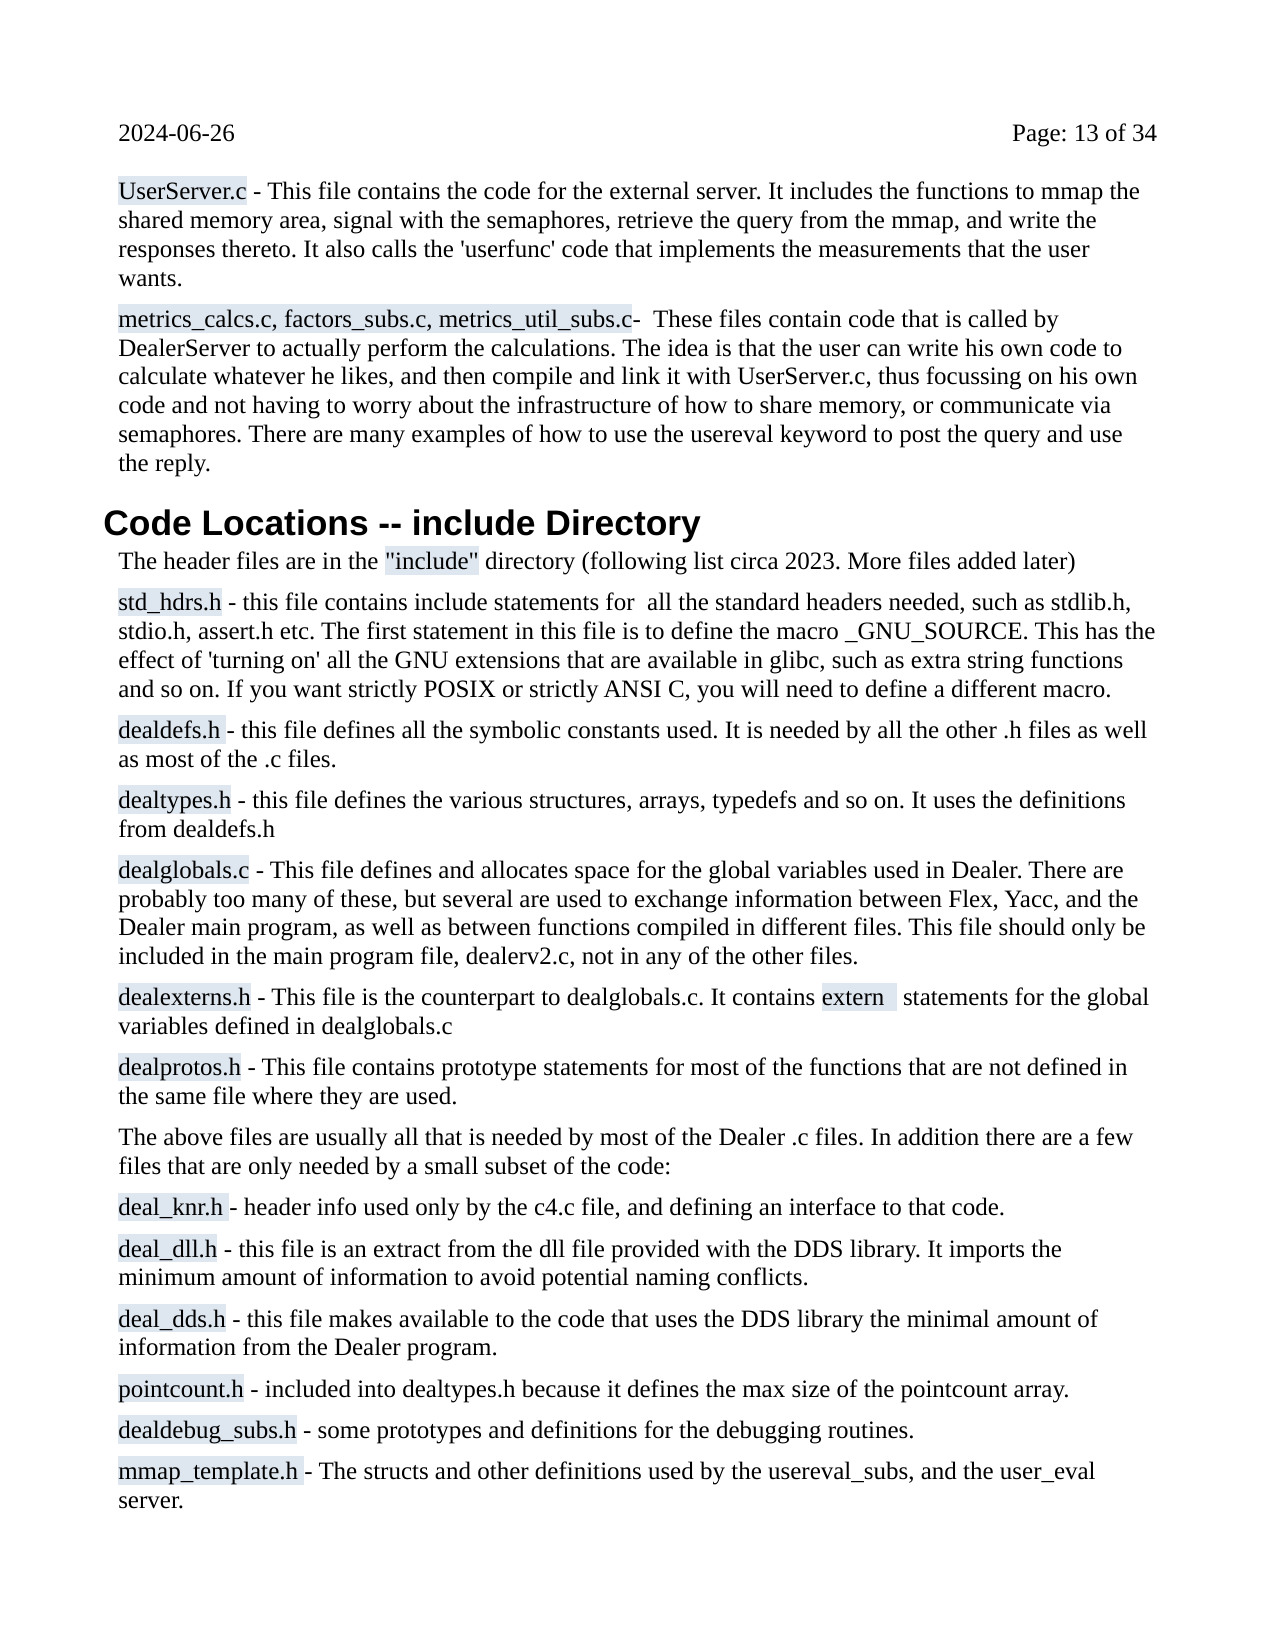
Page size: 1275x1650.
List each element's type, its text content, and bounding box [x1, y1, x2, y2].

subtitle Code Locations -- include Directory [103, 502, 1157, 543]
text deal_dll.h - this file is an extract from the dll file provided with the DDS library. It imports the minimum amount of information to avoid potential naming conflicts. [118, 1234, 1157, 1291]
text dealdefs.h - this file defines all the symbolic constants used. It is needed by all the other .h files as well as most of the .c files. [118, 715, 1157, 772]
text std_hdrs.h - this file contains include statements for all the standard headers needed, such as stdlib.h, stdio.h, assert.h etc. The first statement in this file is to define the macro _GNU_SOURCE. This has the effect of 'turning on' all the GNU extensions that are available in glibc, such as extra string functions and so on. If you want strictly POSIX or strictly ANSI C, you will need to define a different macro. [118, 587, 1157, 702]
text deal_knr.h - header info used only by the c4.c file, and defining an interface to that code. [118, 1192, 1157, 1221]
text metrics_calcs.c, factors_subs.c, metrics_util_subs.c- These files contain code that is called by DealerServer to actually perform the calculations. The idea is that the user can write his own code to calculate whatever he likes, and then compile and link it with UserServer.c, thus focussing on his own code and not having to worry about the infrastructure of how to share memory, or communicate via semaphores. There are many examples of how to use the usereval keyword to post the query and use the reply. [118, 304, 1157, 476]
text The header files are in the "include" directory (following list circa 2023. More files added later) [118, 546, 1157, 575]
text mmap_template.h - The structs and other definitions used by the usereval_subs, and the user_eval server. [118, 1456, 1157, 1514]
text The above files are usually all that is needed by most of the Dealer .c files. In addition there are a few files that are only needed by a small subset of the code: [118, 1122, 1157, 1180]
text UserServer.c - This file contains the code for the external server. It includes the functions to mmap the shared memory area, signal with the semaphores, retrieve the query from the mmap, and write the responses thereto. It also calls the 'userfunc' code that implements the measurements that the user wants. [118, 176, 1157, 291]
text dealprotos.h - This file contains prototype statements for most of the functions that are not defined in the same file where they are used. [118, 1052, 1157, 1110]
text pointcount.h - included into dealtypes.h because it defines the max size of the pointcount array. [118, 1374, 1157, 1402]
text dealtypes.h - this file defines the various structures, arrays, typedefs and so on. It uses the definitions from dealdefs.h [118, 785, 1157, 842]
text dealexterns.h - This file is the counterpart to dealglobals.c. It contains extern statements for the global variables defined in dealglobals.c [118, 982, 1157, 1040]
text deal_dds.h - this file makes available to the code that uses the DDS library the minimal amount of information from the Dealer program. [118, 1304, 1157, 1361]
text dealdebug_subs.h - some prototypes and definitions for the debugging routines. [118, 1415, 1157, 1444]
text dealglobals.c - This file defines and allocates space for the global variables used in Dealer. There are probably too many of these, but several are used to exchange information between Flex, Yacc, and the Dealer main program, as well as between functions compiled in different files. This file should only be included in the main program file, dealerv2.c, not in any of the other files. [118, 855, 1157, 970]
